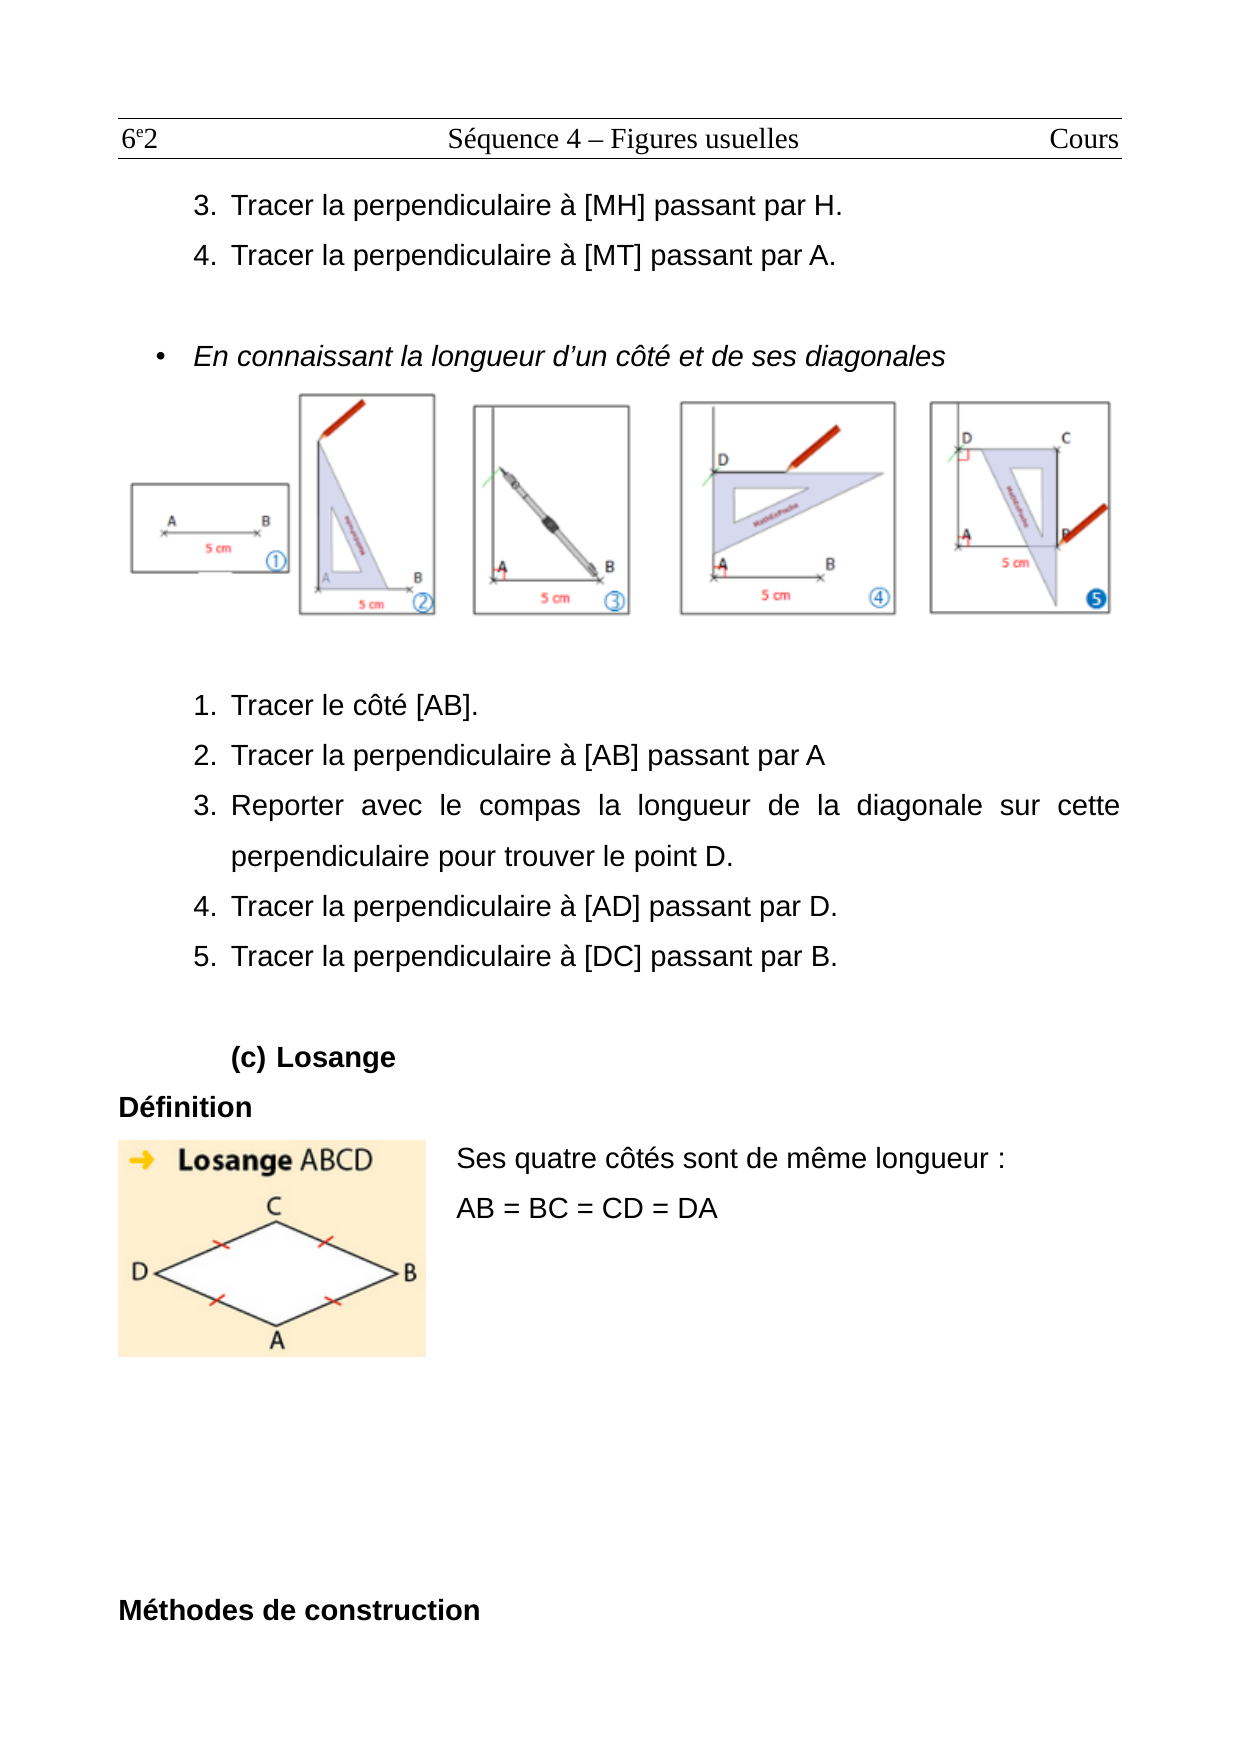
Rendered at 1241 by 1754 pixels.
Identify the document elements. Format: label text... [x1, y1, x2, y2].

list Tracer la perpendiculaire à [AD] passant par D. [193, 889, 1122, 923]
picture [118, 1140, 426, 1357]
list Tracer la perpendiculaire à [AB] passant par A [193, 738, 1122, 772]
picture [124, 389, 1116, 621]
list Reporter avec le compas la longueur de la diagonale sur cette perpendiculaire pour trouver le point D. [193, 788, 1122, 872]
list En connaissant la longueur d’un côté et de ses diagonales [156, 339, 1122, 373]
list Losange [231, 1040, 1122, 1073]
list Tracer la perpendiculaire à [DC] passant par B. [193, 939, 1122, 973]
text Ses quatre côtés sont de même longueur : [426, 1141, 1122, 1174]
text Définition [118, 1090, 1122, 1124]
list Tracer le côté [AB]. [193, 688, 1122, 721]
text AB = BC = CD = DA [426, 1191, 1122, 1224]
list Tracer la perpendiculaire à [MT] passant par A. [193, 238, 1122, 272]
list Tracer la perpendiculaire à [MH] passant par H. [193, 188, 1122, 221]
text Méthodes de construction [118, 1593, 1122, 1627]
